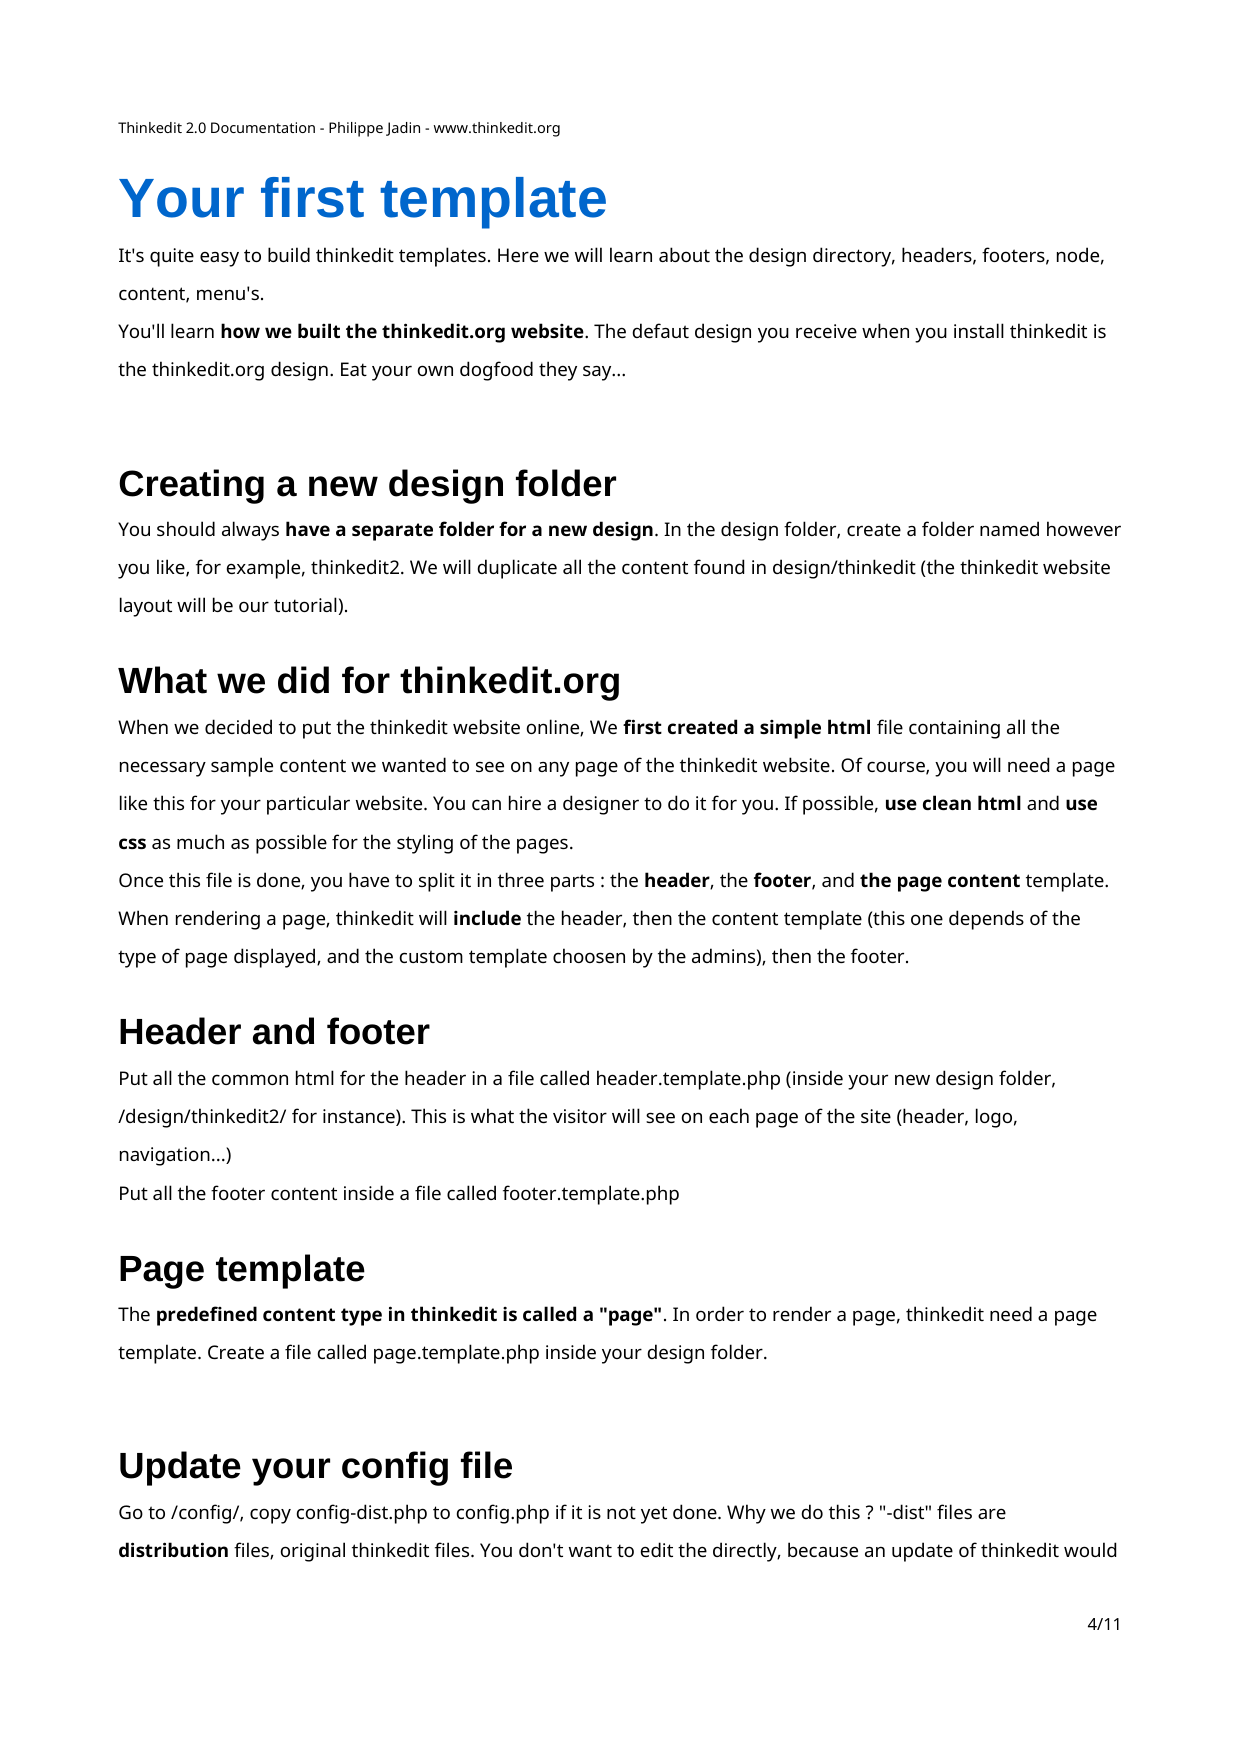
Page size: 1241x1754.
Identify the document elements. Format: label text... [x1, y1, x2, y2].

subtitle Header and footer [118, 1012, 1122, 1052]
subtitle Creating a new design folder [118, 463, 1122, 504]
text Put all the common html for the header in a file called header.template.php (inside your new design folder, /design/thinkedit2/ for instance). This is what the visitor will see on each page of the site (header, logo, navigation...) [118, 1065, 1122, 1167]
text It's quite easy to build thinkedit templates. Here we will learn about the design directory, headers, footers, node, content, menu's. [118, 242, 1122, 306]
text When we decided to put the thinkedit website online, We first created a simple html file containing all the necessary sample content we wanted to see on any page of the thinkedit website. Of course, you will need a page like this for your particular website. You can hire a designer to do it for you. If possible, use clean html and use css as much as possible for the styling of the pages. [118, 714, 1122, 854]
text You'll learn how we built the thinkedit.org website. The defaut design you receive when you install thinkedit is the thinkedit.org design. Eat your own dogfood they say... [118, 318, 1122, 382]
text You should always have a separate folder for a new design. In the design folder, create a folder named however you like, for example, thinkedit2. We will duplicate all the content found in design/thinkedit (the thinkedit website layout will be our tutorial). [118, 516, 1122, 618]
text The predefined content type in thinkedit is called a "page". In order to render a page, thinkedit need a page template. Create a file called page.template.php inside your design folder. [118, 1301, 1122, 1365]
subtitle Your first template [118, 167, 1122, 229]
subtitle What we did for thinkedit.org [118, 661, 1122, 702]
subtitle Page template [118, 1248, 1122, 1289]
text Go to /config/, copy config-dist.php to config.php if it is not yet done. Why we do this ? "-dist" files are distribution files, original thinkedit files. You don't want to edit the directly, because an update of thinkedit would [118, 1499, 1122, 1563]
text Once this file is done, you have to split it in three parts : the header, the footer, and the page content template. [118, 867, 1122, 893]
subtitle Update your config file [118, 1446, 1122, 1487]
text When rendering a page, thinkedit will include the header, then the content template (this one depends of the type of page displayed, and the custom template choosen by the admins), then the footer. [118, 906, 1122, 969]
text Put all the footer content inside a file called footer.template.php [118, 1180, 1122, 1205]
